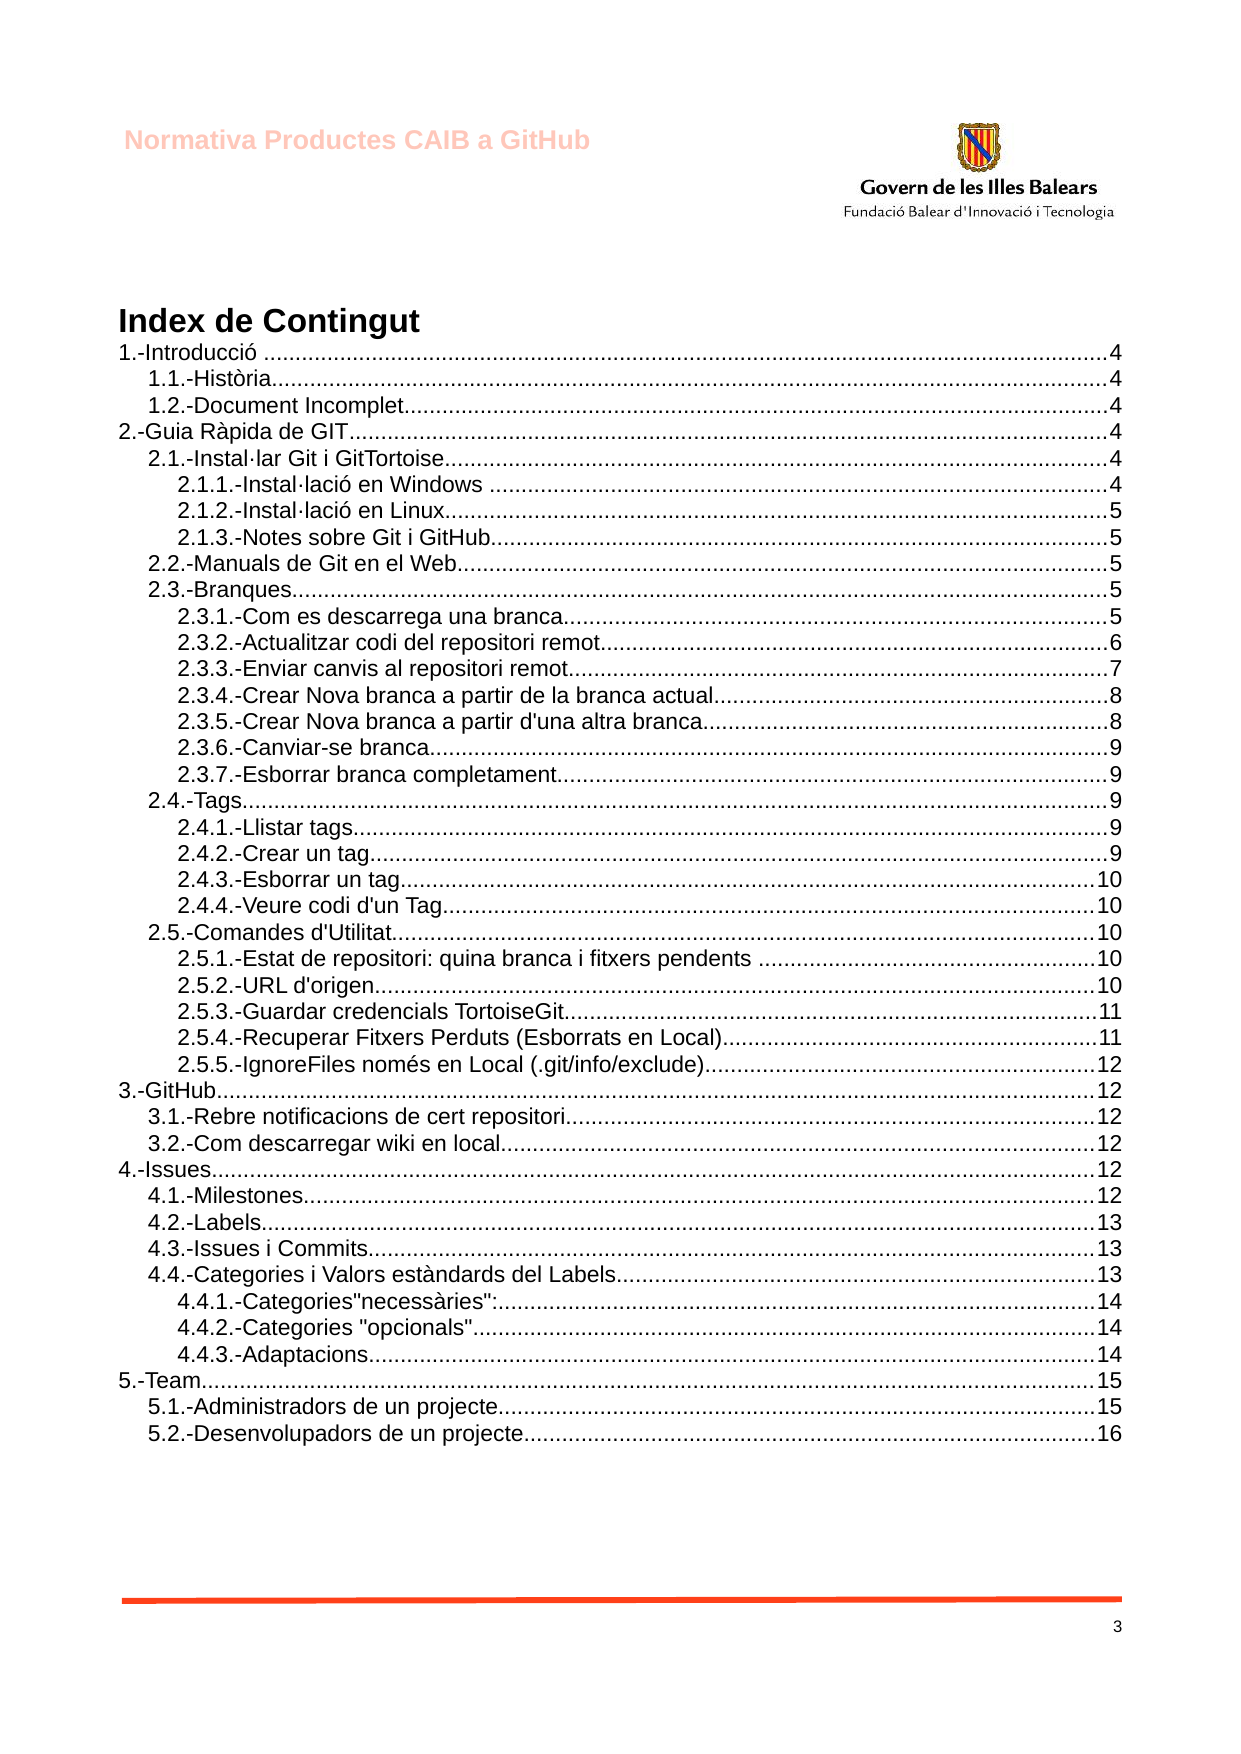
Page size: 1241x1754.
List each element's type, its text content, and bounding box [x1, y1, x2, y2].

text 2.1.-Instal·lar Git i GitTortoise 4 [148, 444, 1122, 471]
text 2.4.3.-Esborrar un tag 10 [177, 866, 1122, 892]
text 2.5.5.-IgnoreFiles només en Local (.git/info/exclude) 12 [177, 1051, 1122, 1077]
text 2.3.1.-Com es descarrega una branca 5 [177, 603, 1122, 629]
text 1.1.-Història 4 [148, 365, 1122, 392]
text 2.3.5.-Crear Nova branca a partir d'una altra branca 8 [177, 708, 1122, 734]
text 2.5.3.-Guardar credencials TortoiseGit 11 [177, 998, 1122, 1024]
text 2.4.1.-Llistar tags 9 [177, 813, 1122, 840]
text 4.1.-Milestones 12 [148, 1182, 1122, 1209]
text 2.5.1.-Estat de repositori: quina branca i fitxers pendents 10 [177, 945, 1122, 972]
text 4.-Issues 12 [118, 1156, 1122, 1182]
text 2.1.3.-Notes sobre Git i GitHub 5 [177, 523, 1122, 550]
text 2.5.4.-Recuperar Fitxers Perduts (Esborrats en Local) 11 [177, 1024, 1122, 1051]
text 2.3.2.-Actualitzar codi del repositori remot 6 [177, 629, 1122, 655]
text 5.1.-Administradors de un projecte 15 [148, 1393, 1122, 1419]
text 2.-Guia Ràpida de GIT 4 [118, 418, 1122, 444]
text 2.3.-Branques 5 [148, 576, 1122, 603]
text 5.2.-Desenvolupadors de un projecte 16 [148, 1419, 1122, 1446]
text 2.4.2.-Crear un tag 9 [177, 840, 1122, 866]
text 2.2.-Manuals de Git en el Web 5 [148, 550, 1122, 576]
text 4.4.1.-Categories"necessàries": 14 [177, 1288, 1122, 1314]
text 4.4.2.-Categories "opcionals" 14 [177, 1314, 1122, 1341]
text 5.-Team 15 [118, 1367, 1122, 1393]
text 4.4.3.-Adaptacions 14 [177, 1341, 1122, 1367]
text 2.3.6.-Canviar-se branca 9 [177, 734, 1122, 761]
text 2.4.4.-Veure codi d'un Tag 10 [177, 892, 1122, 919]
text 2.1.1.-Instal·lació en Windows 4 [177, 471, 1122, 497]
text 2.1.2.-Instal·lació en Linux 5 [177, 497, 1122, 523]
text 2.5.-Comandes d'Utilitat 10 [148, 919, 1122, 945]
text 1.2.-Document Incomplet 4 [148, 392, 1122, 418]
text 2.3.3.-Enviar canvis al repositori remot 7 [177, 655, 1122, 682]
text 3.-GitHub 12 [118, 1077, 1122, 1103]
text 2.3.4.-Crear Nova branca a partir de la branca actual 8 [177, 682, 1122, 708]
text 3.1.-Rebre notificacions de cert repositori 12 [148, 1103, 1122, 1130]
picture [840, 123, 1117, 220]
text 4.3.-Issues i Commits 13 [148, 1235, 1122, 1261]
text 2.3.7.-Esborrar branca completament 9 [177, 761, 1122, 787]
text 4.4.-Categories i Valors estàndards del Labels 13 [148, 1261, 1122, 1288]
subtitle Index de Contingut [118, 301, 1122, 339]
text 3.2.-Com descarregar wiki en local 12 [148, 1130, 1122, 1156]
text 2.4.-Tags 9 [148, 787, 1122, 813]
text 2.5.2.-URL d'origen 10 [177, 972, 1122, 998]
text 4.2.-Labels 13 [148, 1209, 1122, 1235]
text 1.-Introducció 4 [118, 339, 1122, 365]
